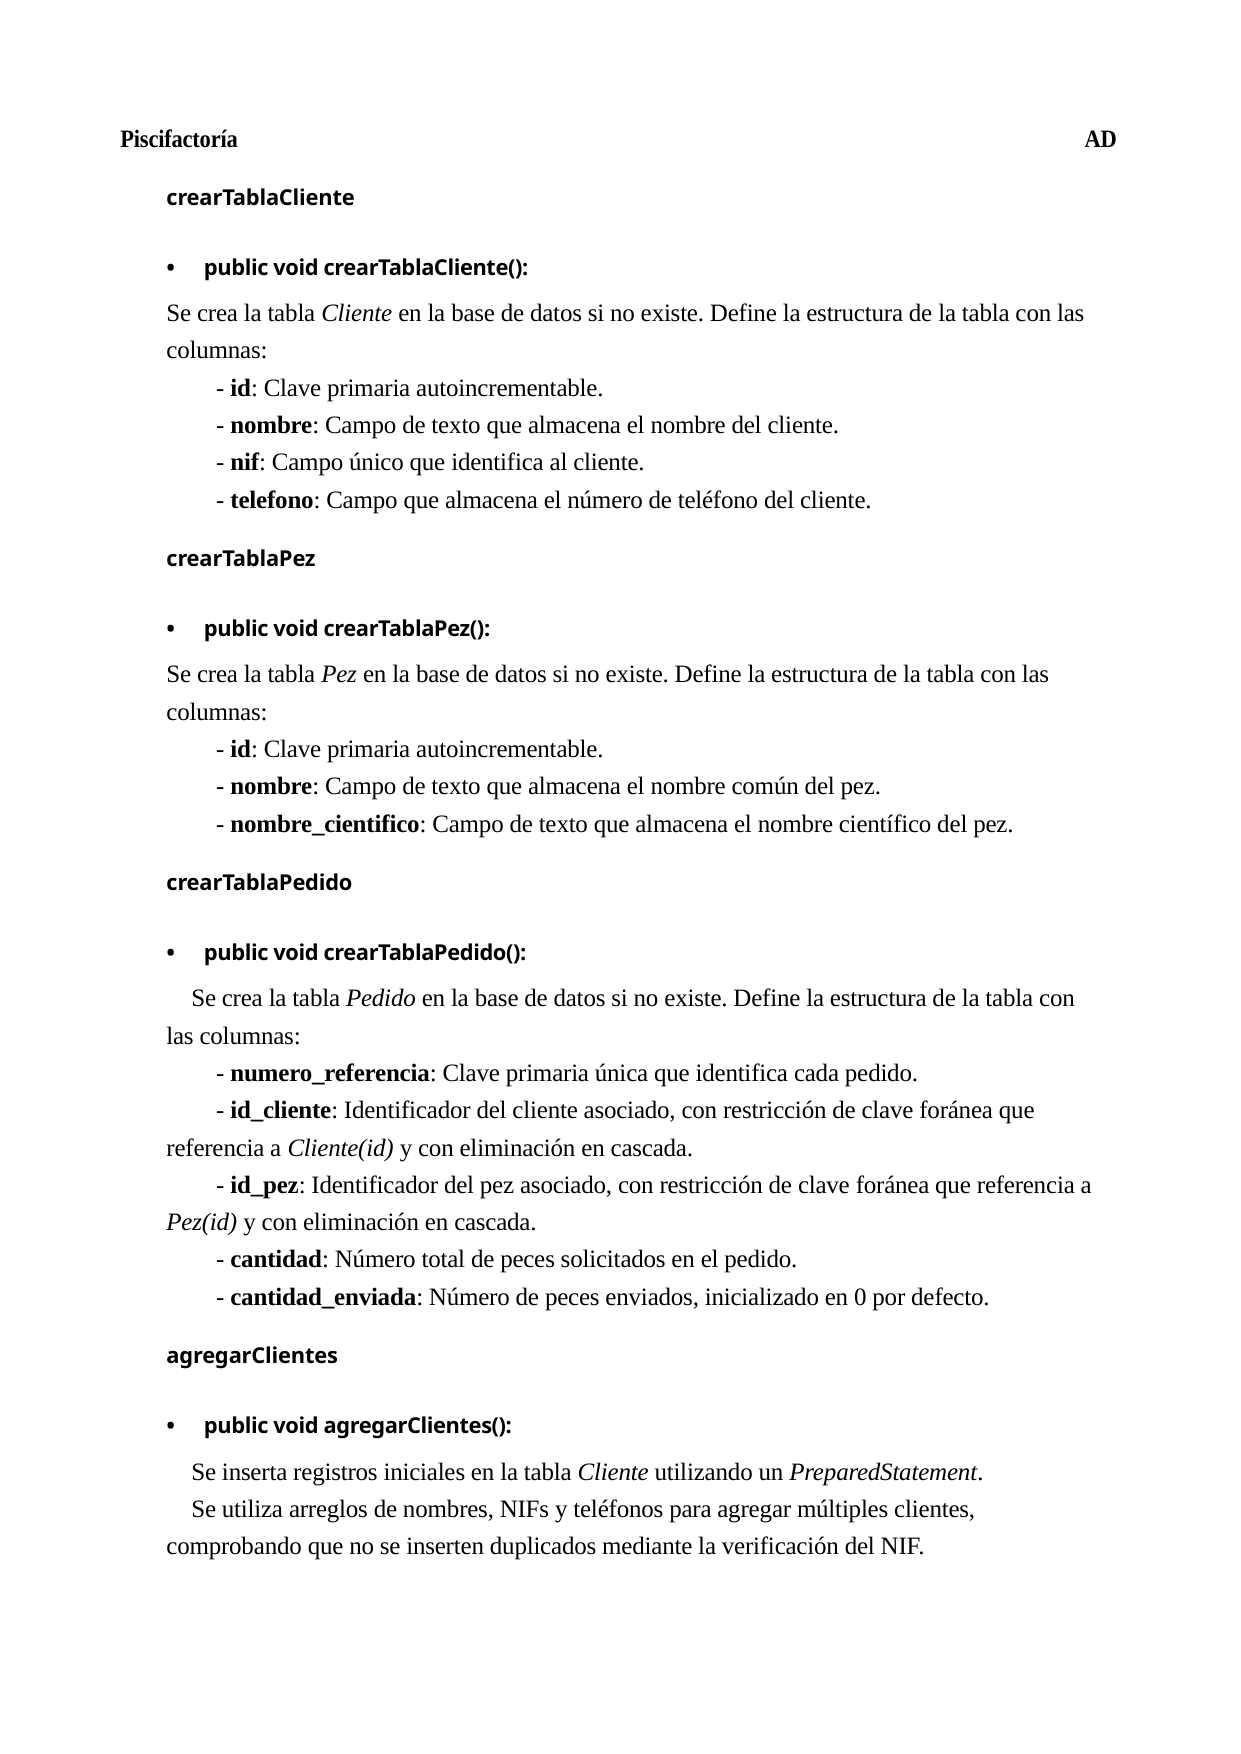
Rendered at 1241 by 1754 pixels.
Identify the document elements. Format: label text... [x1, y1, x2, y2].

subtitle crearTablaPez [166, 543, 1122, 573]
subtitle Se inserta registros iniciales en la tabla Cliente utilizando un PreparedStatement. Se utiliza arreglos de nombres, NIFs y teléfonos para agregar múltiples clientes, comprobando que no se inserten duplicados mediante la verificación del NIF. [166, 1457, 1105, 1560]
subtitle agregarClientes [166, 1340, 1122, 1370]
list public void crearTablaPez(): [166, 613, 1122, 643]
subtitle Se crea la tabla Pez en la base de datos si no existe. Define la estructura de la tabla con las columnas: - id: Clave primaria autoincrementable. - nombre: Campo de texto que almacena el nombre común del pez. - nombre_cientifico: Campo de texto que almacena el nombre científico del pez. [166, 659, 1105, 837]
list public void agregarClientes(): [166, 1411, 1122, 1440]
subtitle Se crea la tabla Pedido en la base de datos si no existe. Define la estructura de la tabla con las columnas: - numero_referencia: Clave primaria única que identifica cada pedido. - id_cliente: Identificador del cliente asociado, con restricción de clave foránea que referencia a Cliente(id) y con eliminación en cascada. - id_pez: Identificador del pez asociado, con restricción de clave foránea que referencia a Pez(id) y con eliminación en cascada. - cantidad: Número total de peces solicitados en el pedido. - cantidad_enviada: Número de peces enviados, inicializado en 0 por defecto. [166, 983, 1105, 1311]
subtitle crearTablaCliente [166, 182, 1122, 212]
text Se crea la tabla Cliente en la base de datos si no existe. Define la estructura de la tabla con las columnas: - id: Clave primaria autoincrementable. - nombre: Campo de texto que almacena el nombre del cliente. - nif: Campo único que identifica al cliente. - telefono: Campo que almacena el número de teléfono del cliente. [166, 298, 1105, 513]
list public void crearTablaCliente(): [166, 252, 1122, 282]
list public void crearTablaPedido(): [166, 937, 1122, 967]
subtitle crearTablaPedido [166, 867, 1122, 897]
